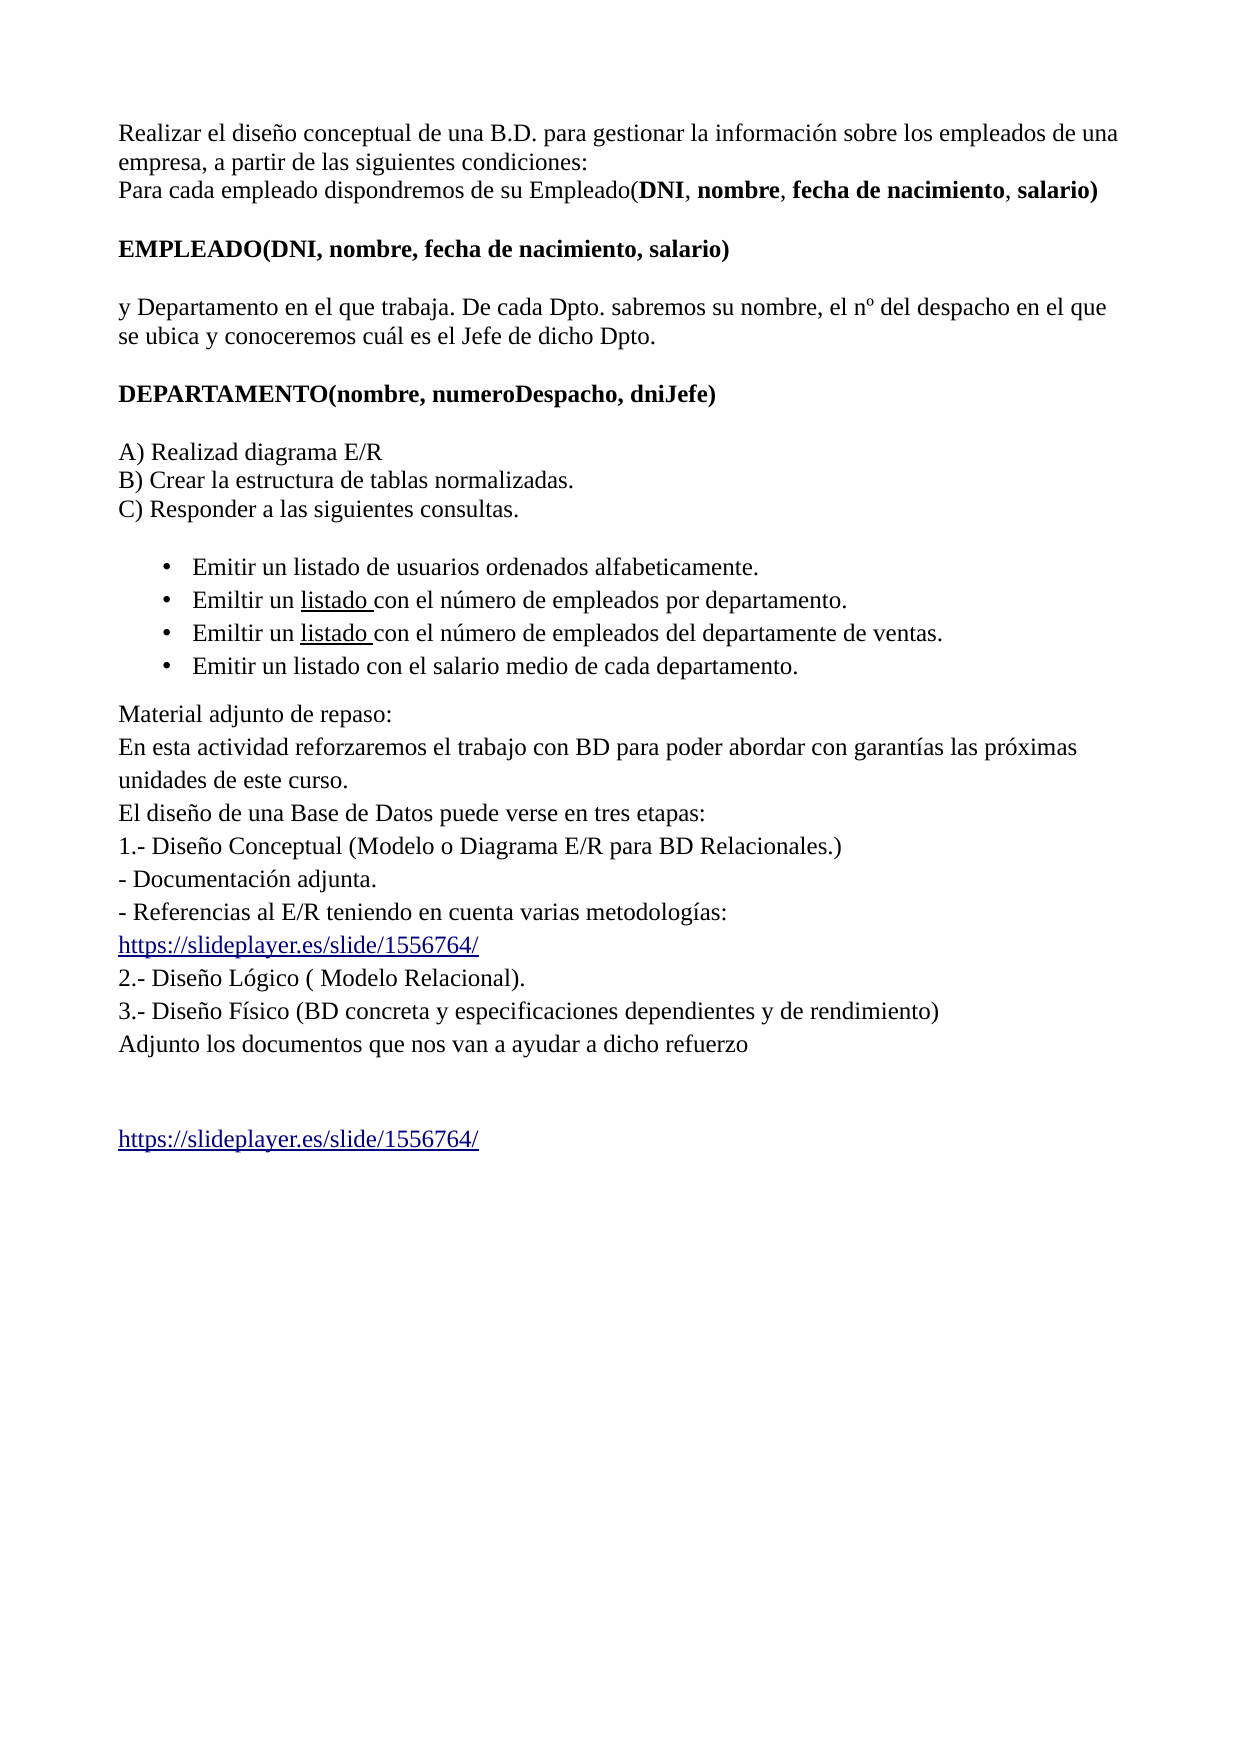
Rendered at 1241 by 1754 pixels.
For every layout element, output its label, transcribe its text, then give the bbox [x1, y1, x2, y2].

text DEPARTAMENTO(nombre, numeroDespacho, dniJefe) A) Realizad diagrama E/R B) Crear la estructura de tablas normalizadas. C) Responder a las siguientes consultas. [118, 379, 1122, 523]
text EMPLEADO(DNI, nombre, fecha de nacimiento, salario) [118, 234, 1122, 263]
text Realizar el diseño conceptual de una B.D. para gestionar la información sobre los empleados de una empresa, a partir de las siguientes condiciones: Para cada empleado dispondremos de su Empleado(DNI, nombre, fecha de nacimiento, salario) [118, 118, 1122, 204]
text y Departamento en el que trabaja. De cada Dpto. sabremos su nombre, el nº del despacho en el que se ubica y conoceremos cuál es el Jefe de dicho Dpto. [118, 292, 1122, 349]
list Emitir un listado con el salario medio de cada departamento. [162, 651, 1122, 680]
list Emiltir un listado con el número de empleados por departamento. [162, 585, 1122, 614]
text https://slideplayer.es/slide/1556764/ [118, 1124, 1122, 1153]
list Emiltir un listado con el número de empleados del departamente de ventas. [162, 618, 1122, 647]
text Material adjunto de repaso: En esta actividad reforzaremos el trabajo con BD para poder abordar con garantías las próximas unidades de este curso. El diseño de una Base de Datos puede verse en tres etapas: 1.- Diseño Conceptual (Modelo o Diagrama E/R para BD Relacionales.) - Documentación adjunta. - Referencias al E/R teniendo en cuenta varias metodologías: https://slideplayer.es/slide/1556764/ 2.- Diseño Lógico ( Modelo Relacional). 3.- Diseño Físico (BD concreta y especificaciones dependientes y de rendimiento) Adjunto los documentos que nos van a ayudar a dicho refuerzo [118, 699, 1122, 1058]
list Emitir un listado de usuarios ordenados alfabeticamente. [162, 552, 1122, 581]
